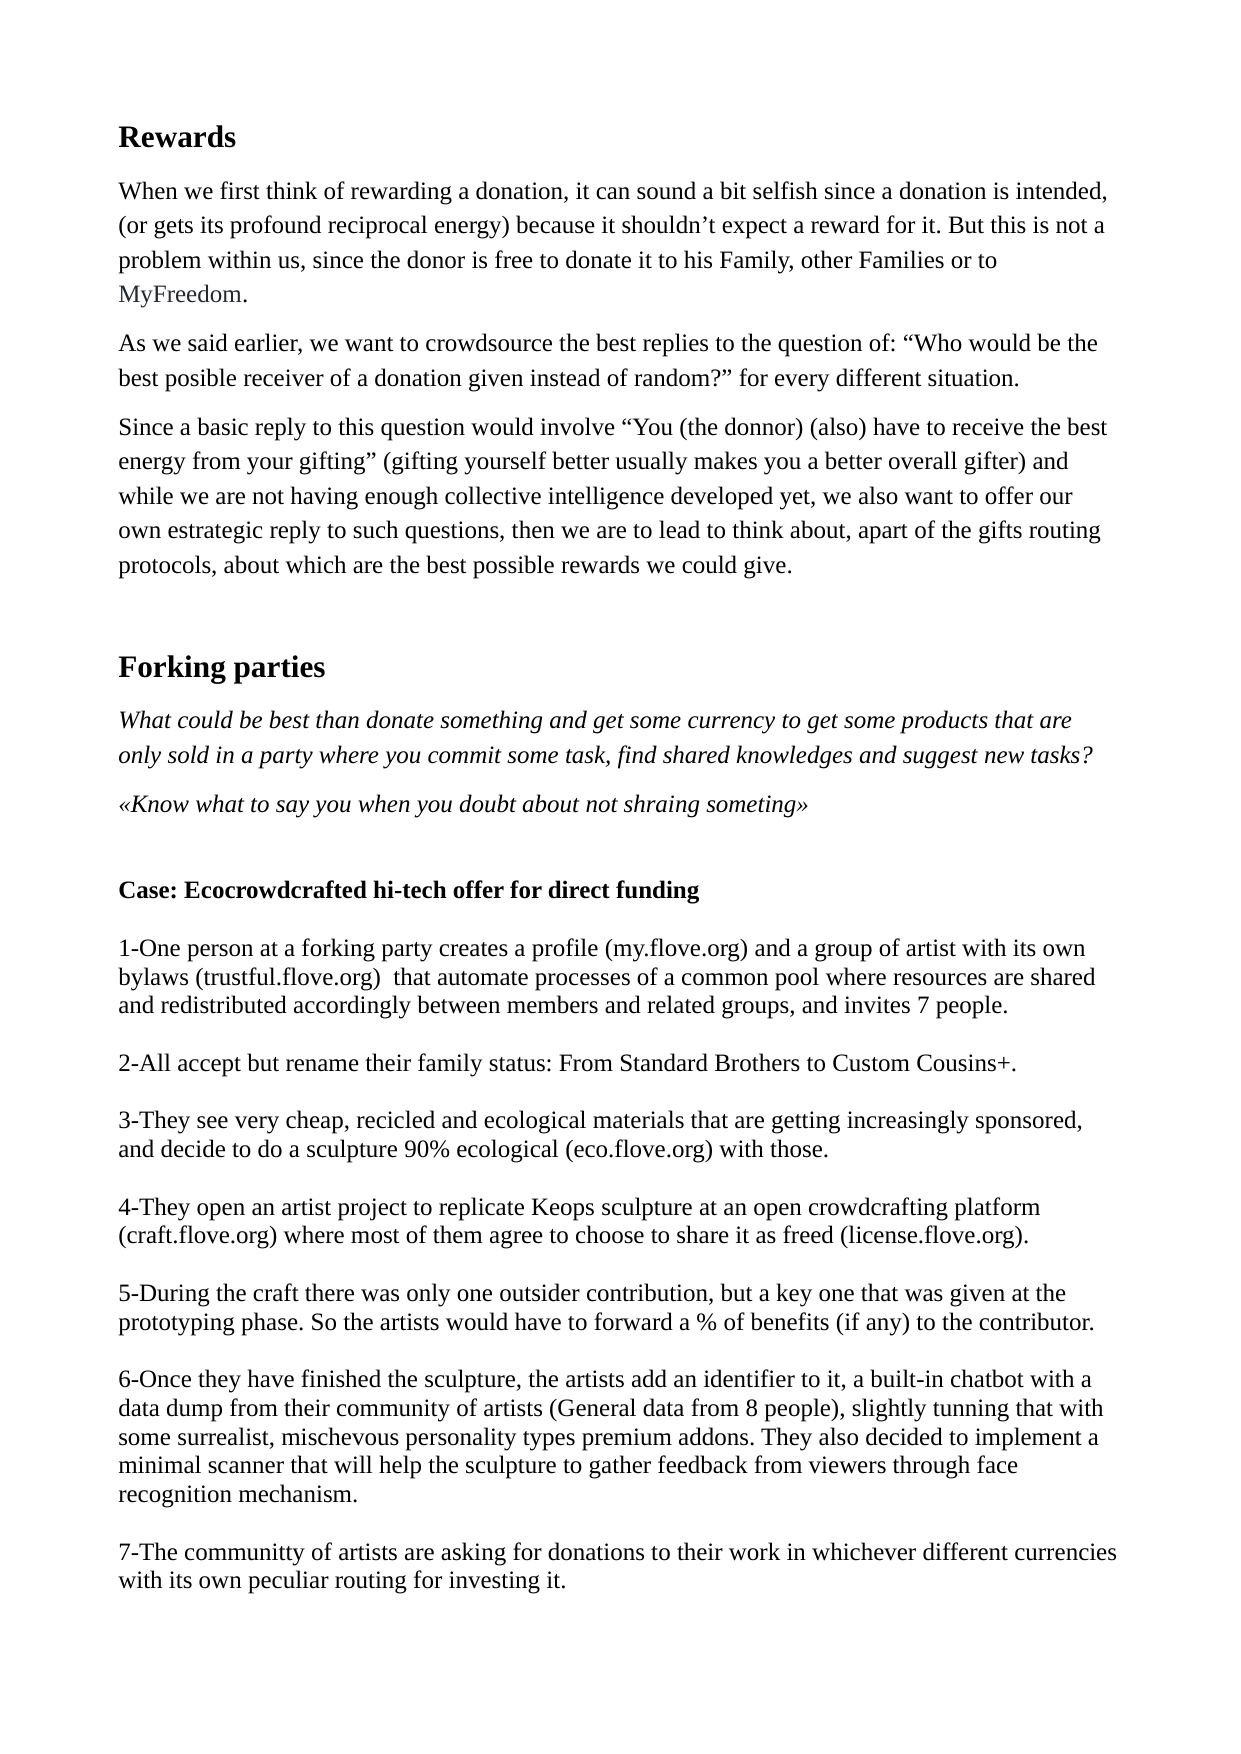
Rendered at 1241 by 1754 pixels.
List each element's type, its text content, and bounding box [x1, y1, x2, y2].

text 5-During the craft there was only one outsider contribution, but a key one that was given at the prototyping phase. So the artists would have to forward a % of benefits (if any) to the contributor. [118, 1278, 1122, 1335]
text Case: Ecocrowdcrafted hi-tech offer for direct funding [118, 875, 1122, 904]
text «Know what to say you when you doubt about not shraing someting» [118, 789, 1122, 818]
text When we first think of rewarding a donation, it can sound a bit selfish since a donation is intended, (or gets its profound reciprocal energy) because it shouldn’t expect a reward for it. But this is not a problem within us, since the donor is free to donate it to his Family, other Families or to MyFreedom. [118, 176, 1122, 308]
text 1-One person at a forking party creates a profile (my.flove.org) and a group of artist with its own bylaws (trustful.flove.org) that automate processes of a common pool where resources are shared and redistributed accordingly between members and related groups, and invites 7 people. [118, 933, 1122, 1019]
text 2-All accept but rename their family status: From Standard Brothers to Custom Cousins+. [118, 1048, 1122, 1077]
text 3-They see very cheap, recicled and ecological materials that are getting increasingly sponsored, and decide to do a sculpture 90% ecological (eco.flove.org) with those. [118, 1105, 1122, 1163]
text What could be best than donate something and get some currency to get some products that are only sold in a party where you commit some task, find shared knowledges and suggest new tasks? [118, 706, 1122, 769]
text 4-They open an artist project to replicate Keops sculpture at an open crowdcrafting platform (craft.flove.org) where most of them agree to choose to share it as freed (license.flove.org). [118, 1192, 1122, 1249]
text Rewards [118, 118, 1122, 154]
text As we said earlier, we want to crowdsource the best replies to the question of: “Who would be the best posible receiver of a donation given instead of random?” for every different situation. [118, 328, 1122, 392]
text Forking parties [118, 648, 1122, 684]
text 6-Once they have finished the sculpture, the artists add an identifier to it, a built-in chatbot with a data dump from their community of artists (General data from 8 people), slightly tunning that with some surrealist, mischevous personality types premium addons. They also decided to implement a minimal scanner that will help the sculpture to gather feedback from viewers through face recognition mechanism. [118, 1364, 1122, 1508]
text Since a basic reply to this question would involve “You (the donnor) (also) have to receive the best energy from your gifting” (gifting yourself better usually makes you a better overall gifter) and while we are not having enough collective intelligence developed yet, we also want to offer our own estrategic reply to such questions, then we are to lead to think about, apart of the gifts routing protocols, about which are the best possible rewards we could give. [118, 412, 1122, 578]
text 7-The communitty of artists are asking for donations to their work in whichever different currencies with its own peculiar routing for investing it. [118, 1537, 1122, 1594]
